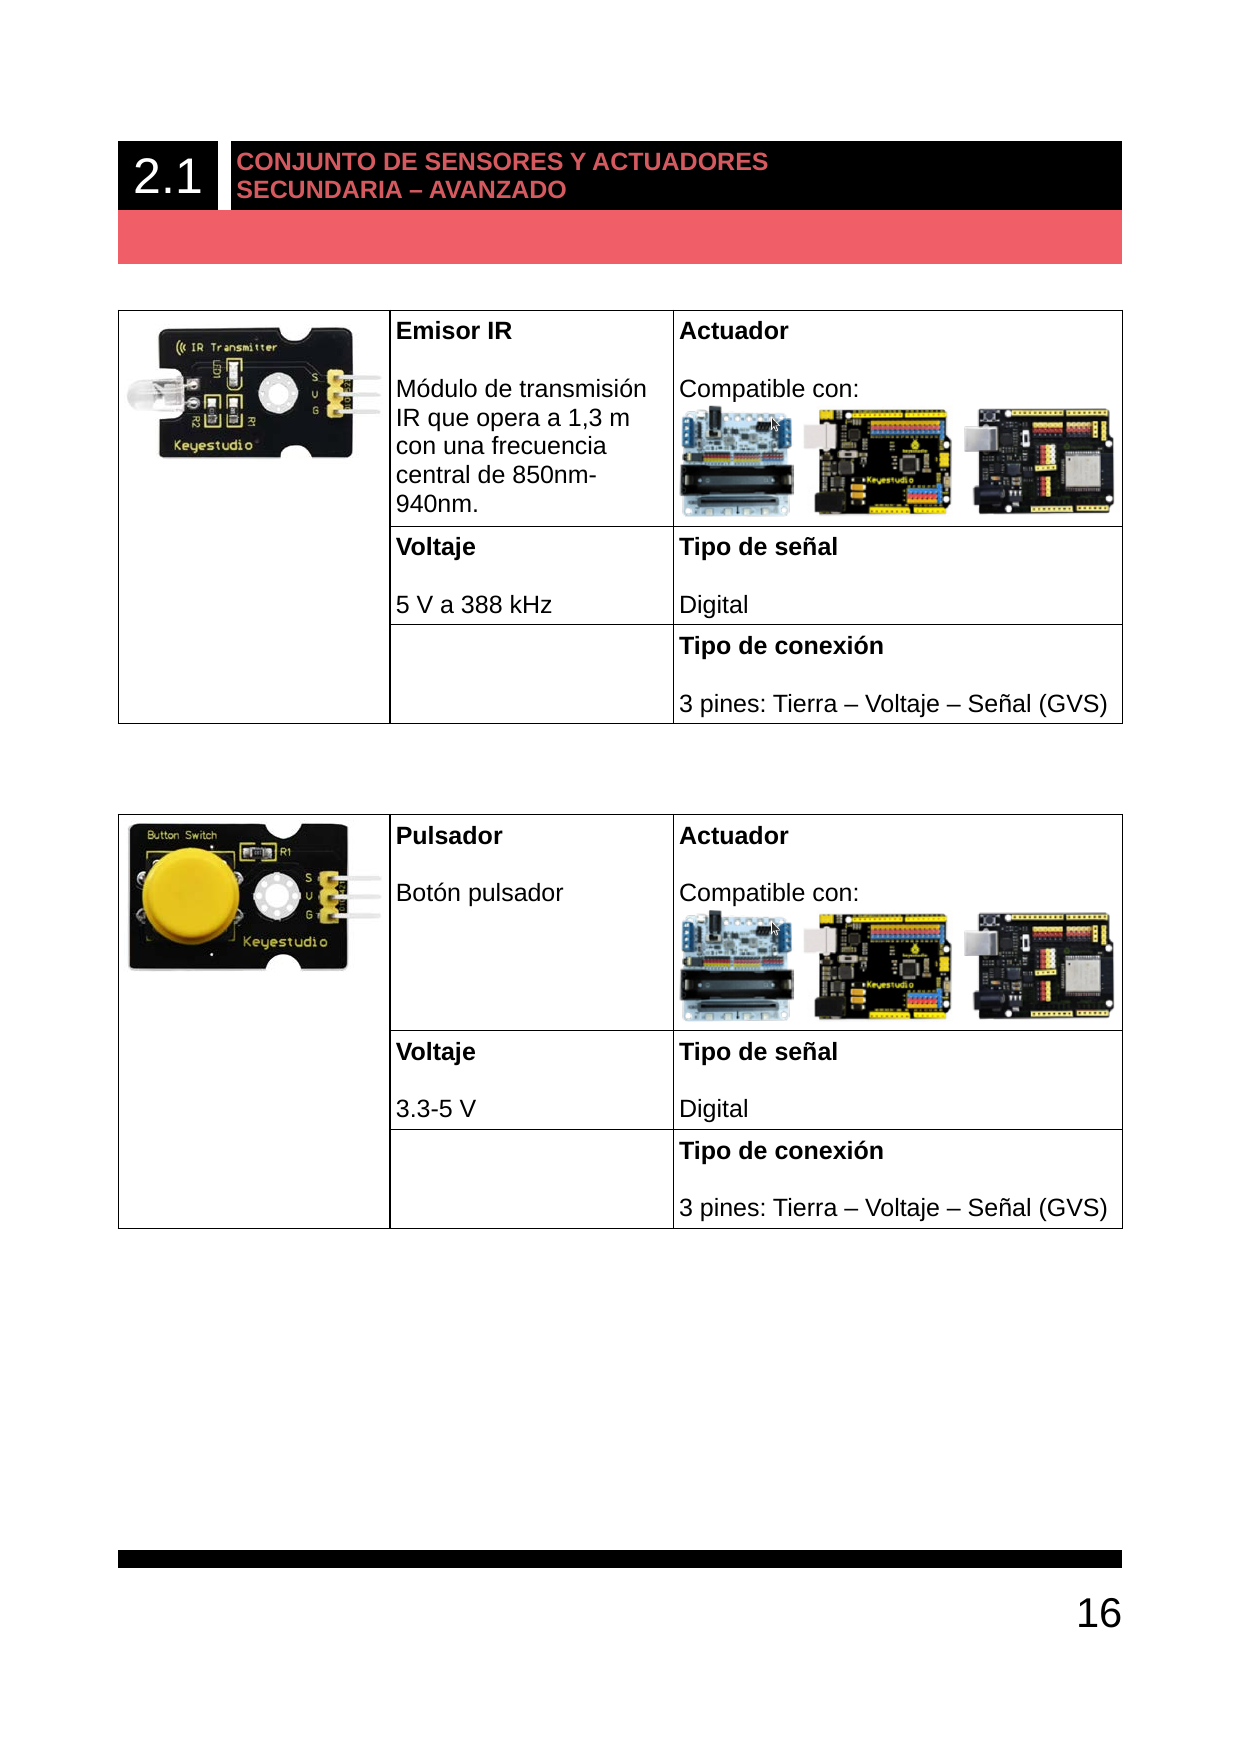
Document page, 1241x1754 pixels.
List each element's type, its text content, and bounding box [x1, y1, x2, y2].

picture [123, 316, 385, 464]
table_header CONJUNTO DE SENSORES Y ACTUADORES SECUNDARIA – AVANZADO [231, 141, 1122, 210]
table_header Pulsador Botón pulsador [391, 815, 673, 1030]
picture [123, 820, 385, 975]
table_header [119, 311, 389, 723]
table_cell Tipo de conexión 3 pines: Tierra – Voltaje – Señal (GVS) [674, 625, 1122, 723]
table_cell [391, 1130, 673, 1228]
table_cell Tipo de conexión 3 pines: Tierra – Voltaje – Señal (GVS) [674, 1130, 1122, 1228]
table_header Actuador Compatible con: [674, 311, 1122, 526]
table_header Actuador Compatible con: [674, 815, 1122, 1030]
picture [678, 402, 1117, 520]
table_header Emisor IR Módulo de transmisión IR que opera a 1,3 m con una frecuencia central de 850nm-940nm. [391, 311, 673, 526]
table_cell Tipo de señal Digital [674, 527, 1122, 624]
table_cell Voltaje 3.3-5 V [391, 1031, 673, 1129]
table_header [218, 141, 231, 210]
table_cell Tipo de señal Digital [674, 1031, 1122, 1129]
table_cell [391, 625, 673, 723]
picture [678, 907, 1117, 1025]
table_cell Voltaje 5 V a 388 kHz [391, 527, 673, 624]
table_header 2.1 [118, 141, 218, 210]
table_cell [118, 210, 1122, 264]
table_header [119, 815, 389, 1228]
